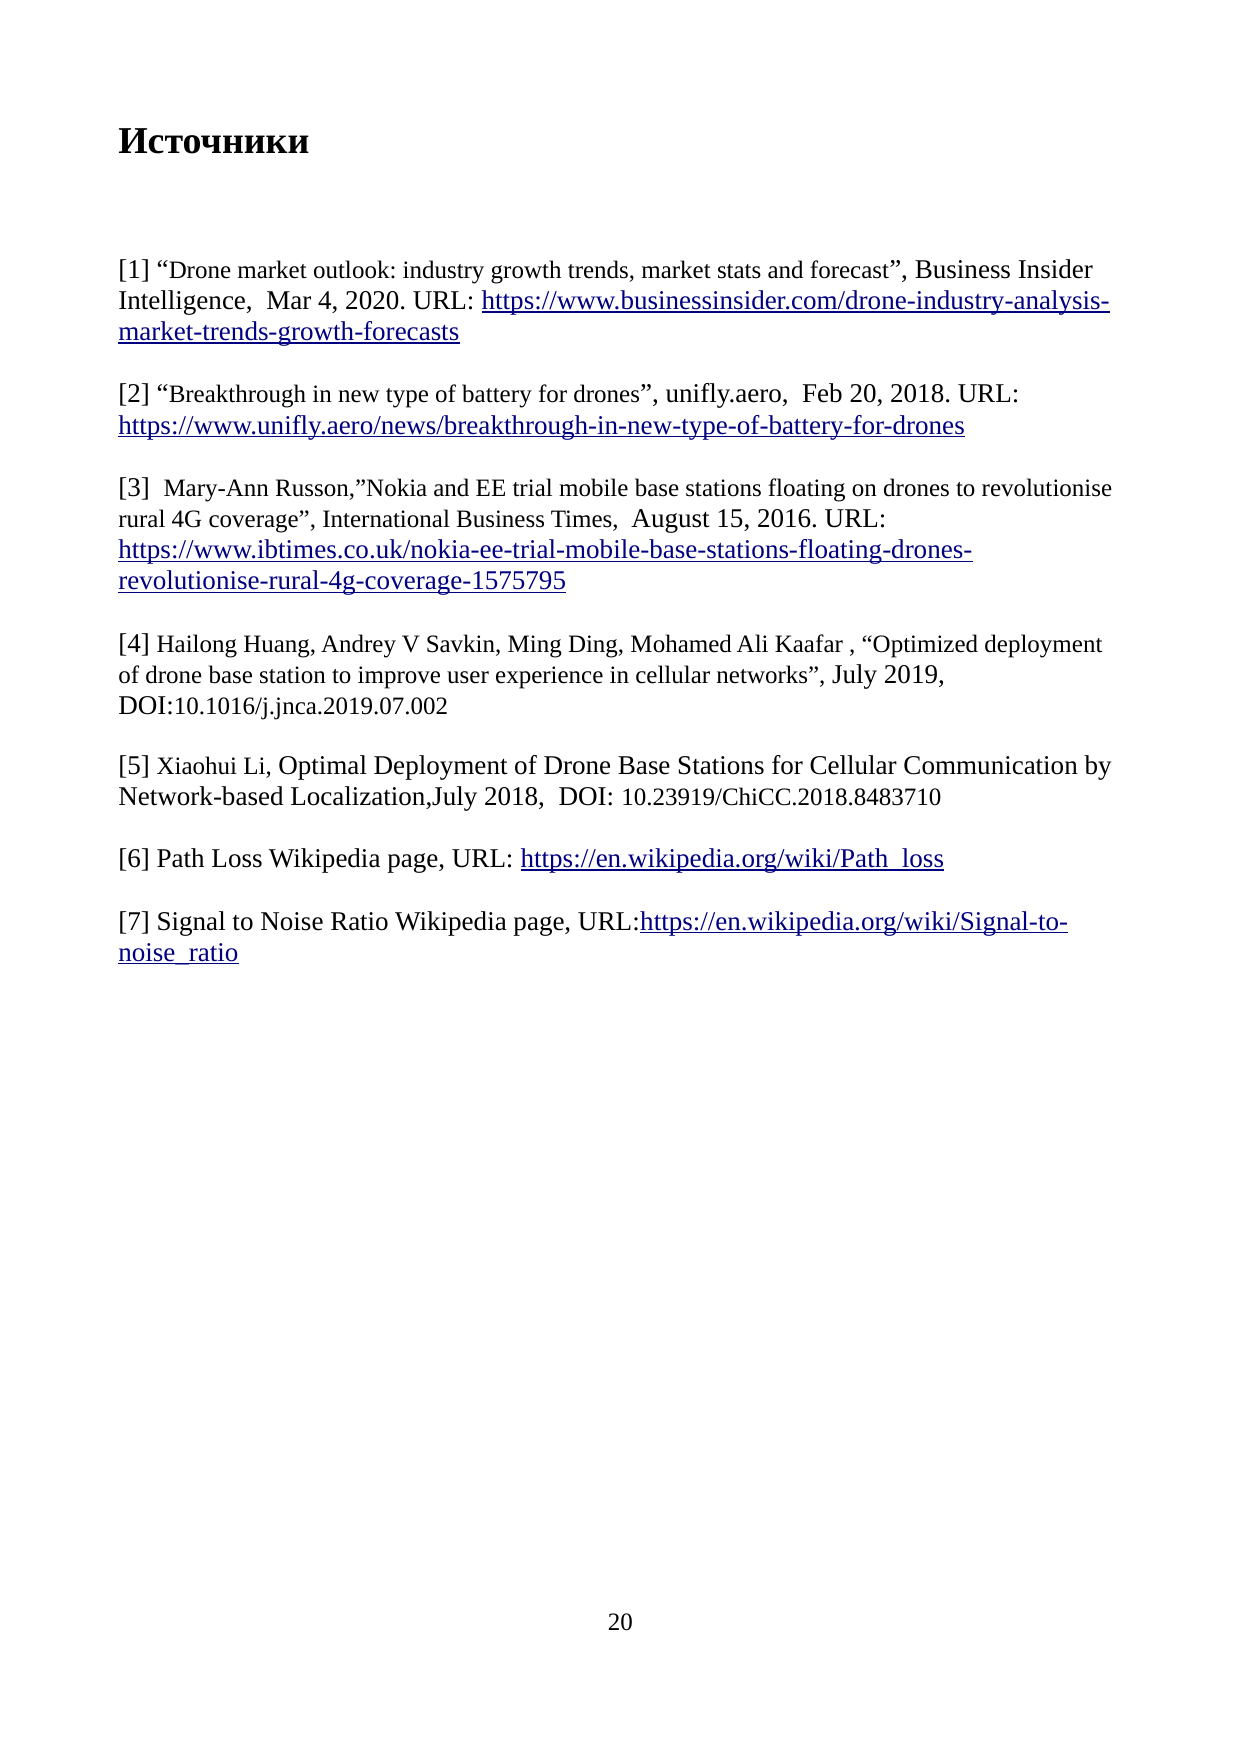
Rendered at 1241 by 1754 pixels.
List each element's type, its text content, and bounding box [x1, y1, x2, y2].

text [6] Path Loss Wikipedia page, URL: https://en.wikipedia.org/wiki/Path_loss [118, 842, 1122, 873]
text [3] Mary-Ann Russon,”Nokia and EE trial mobile base stations floating on drones to revolutionise rural 4G coverage”, International Business Times, August 15, 2016. URL: https://www.ibtimes.co.uk/nokia-ee-trial-mobile-base-stations-floating-drones-revolutionise-rural-4g-coverage-1575795 [118, 471, 1122, 596]
text [2] “Breakthrough in new type of battery for drones”, unifly.aero, Feb 20, 2018. URL: https://www.unifly.aero/news/breakthrough-in-new-type-of-battery-for-drones [118, 378, 1122, 440]
subtitle Источники [118, 118, 1122, 162]
text [1] “Drone market outlook: industry growth trends, market stats and forecast”, Business Insider Intelligence, Mar 4, 2020. URL: https://www.businessinsider.com/drone-industry-analysis-market-trends-growth-forecasts [118, 253, 1122, 346]
text [5] Xiaohui Li, Optimal Deployment of Drone Base Stations for Cellular Communication by Network-based Localization,July 2018, DOI: 10.23919/ChiCC.2018.8483710 [118, 749, 1122, 811]
text [4] Hailong Huang, Andrey V Savkin, Ming Ding, Mohamed Ali Kaafar , “Optimized deployment of drone base station to improve user experience in cellular networks”, July 2019, DOI:10.1016/j.jnca.2019.07.002 [118, 627, 1122, 720]
text [7] Signal to Noise Ratio Wikipedia page, URL:https://en.wikipedia.org/wiki/Signal-to-noise_ratio [118, 905, 1122, 967]
